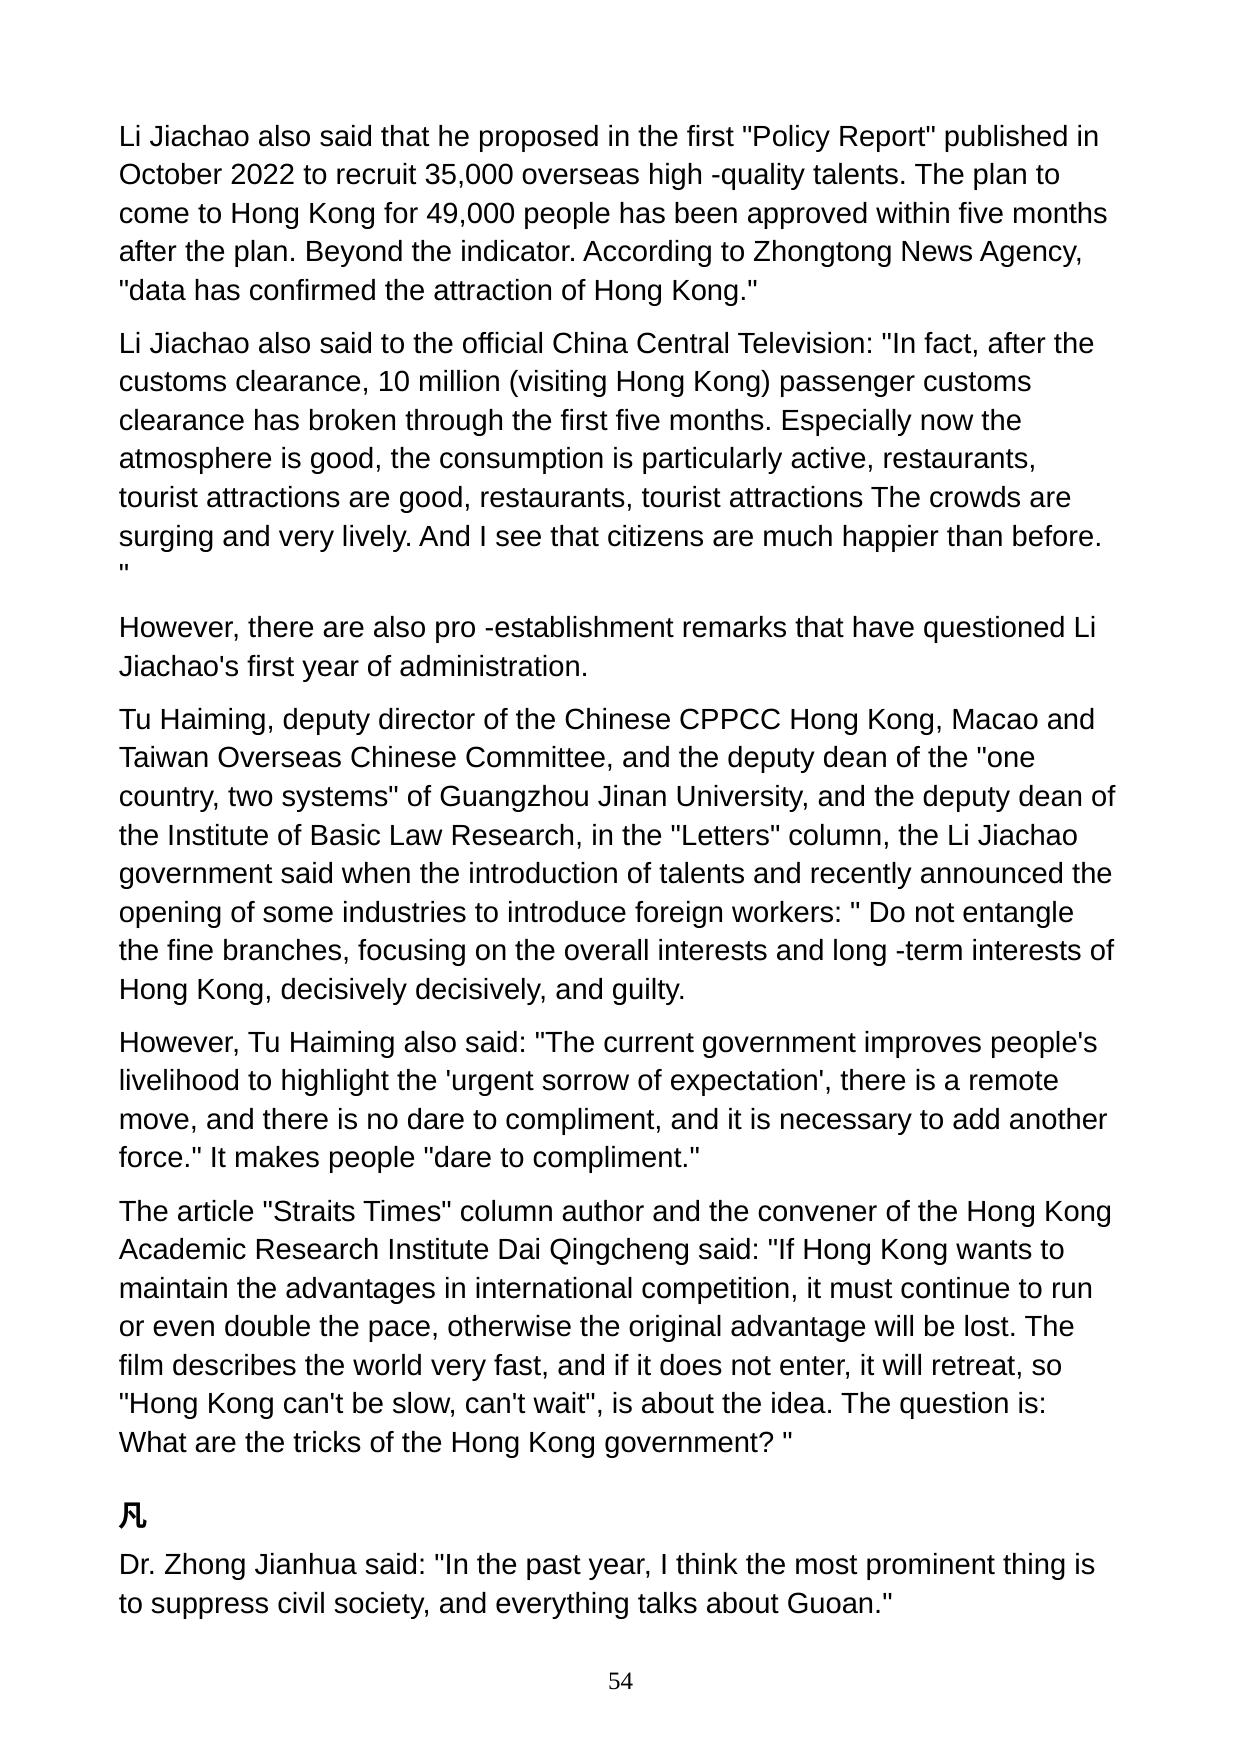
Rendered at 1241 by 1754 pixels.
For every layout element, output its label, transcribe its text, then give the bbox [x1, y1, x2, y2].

text Li Jiachao also said that he proposed in the first "Policy Report" published in October 2022 to recruit 35,000 overseas high -quality talents. The plan to come to Hong Kong for 49,000 people has been approved within five months after the plan. Beyond the indicator. According to Zhongtong News Agency, "data has confirmed the attraction of Hong Kong." [118, 118, 1122, 306]
text Tu Haiming, deputy director of the Chinese CPPCC Hong Kong, Macao and Taiwan Overseas Chinese Committee, and the deputy dean of the "one country, two systems" of Guangzhou Jinan University, and the deputy dean of the Institute of Basic Law Research, in the "Letters" column, the Li Jiachao government said when the introduction of talents and recently announced the opening of some industries to introduce foreign workers: " Do not entangle the fine branches, focusing on the overall interests and long -term interests of Hong Kong, decisively decisively, and guilty. [118, 702, 1122, 1005]
text Dr. Zhong Jianhua said: "In the past year, I think the most prominent thing is to suppress civil society, and everything talks about Guoan." [118, 1547, 1122, 1619]
text The article "Straits Times" column author and the convener of the Hong Kong Academic Research Institute Dai Qingcheng said: "If Hong Kong wants to maintain the advantages in international competition, it must continue to run or even double the pace, otherwise the original advantage will be lost. The film describes the world very fast, and if it does not enter, it will retreat, so "Hong Kong can't be slow, can't wait", is about the idea. The question is: What are the tricks of the Hong Kong government? " [118, 1193, 1122, 1458]
text However, Tu Haiming also said: "The current government improves people's livelihood to highlight the 'urgent sorrow of expectation', there is a remote move, and there is no dare to compliment, and it is necessary to add another force." It makes people "dare to compliment." [118, 1025, 1122, 1174]
text Li Jiachao also said to the official China Central Television: "In fact, after the customs clearance, 10 million (visiting Hong Kong) passenger customs clearance has broken through the first five months. Especially now the atmosphere is good, the consumption is particularly active, restaurants, tourist attractions are good, restaurants, tourist attractions The crowds are surging and very lively. And I see that citizens are much happier than before. " [118, 326, 1122, 591]
subtitle 凡 [118, 1492, 1122, 1535]
text However, there are also pro -establishment remarks that have questioned Li Jiachao's first year of administration. [118, 610, 1122, 682]
